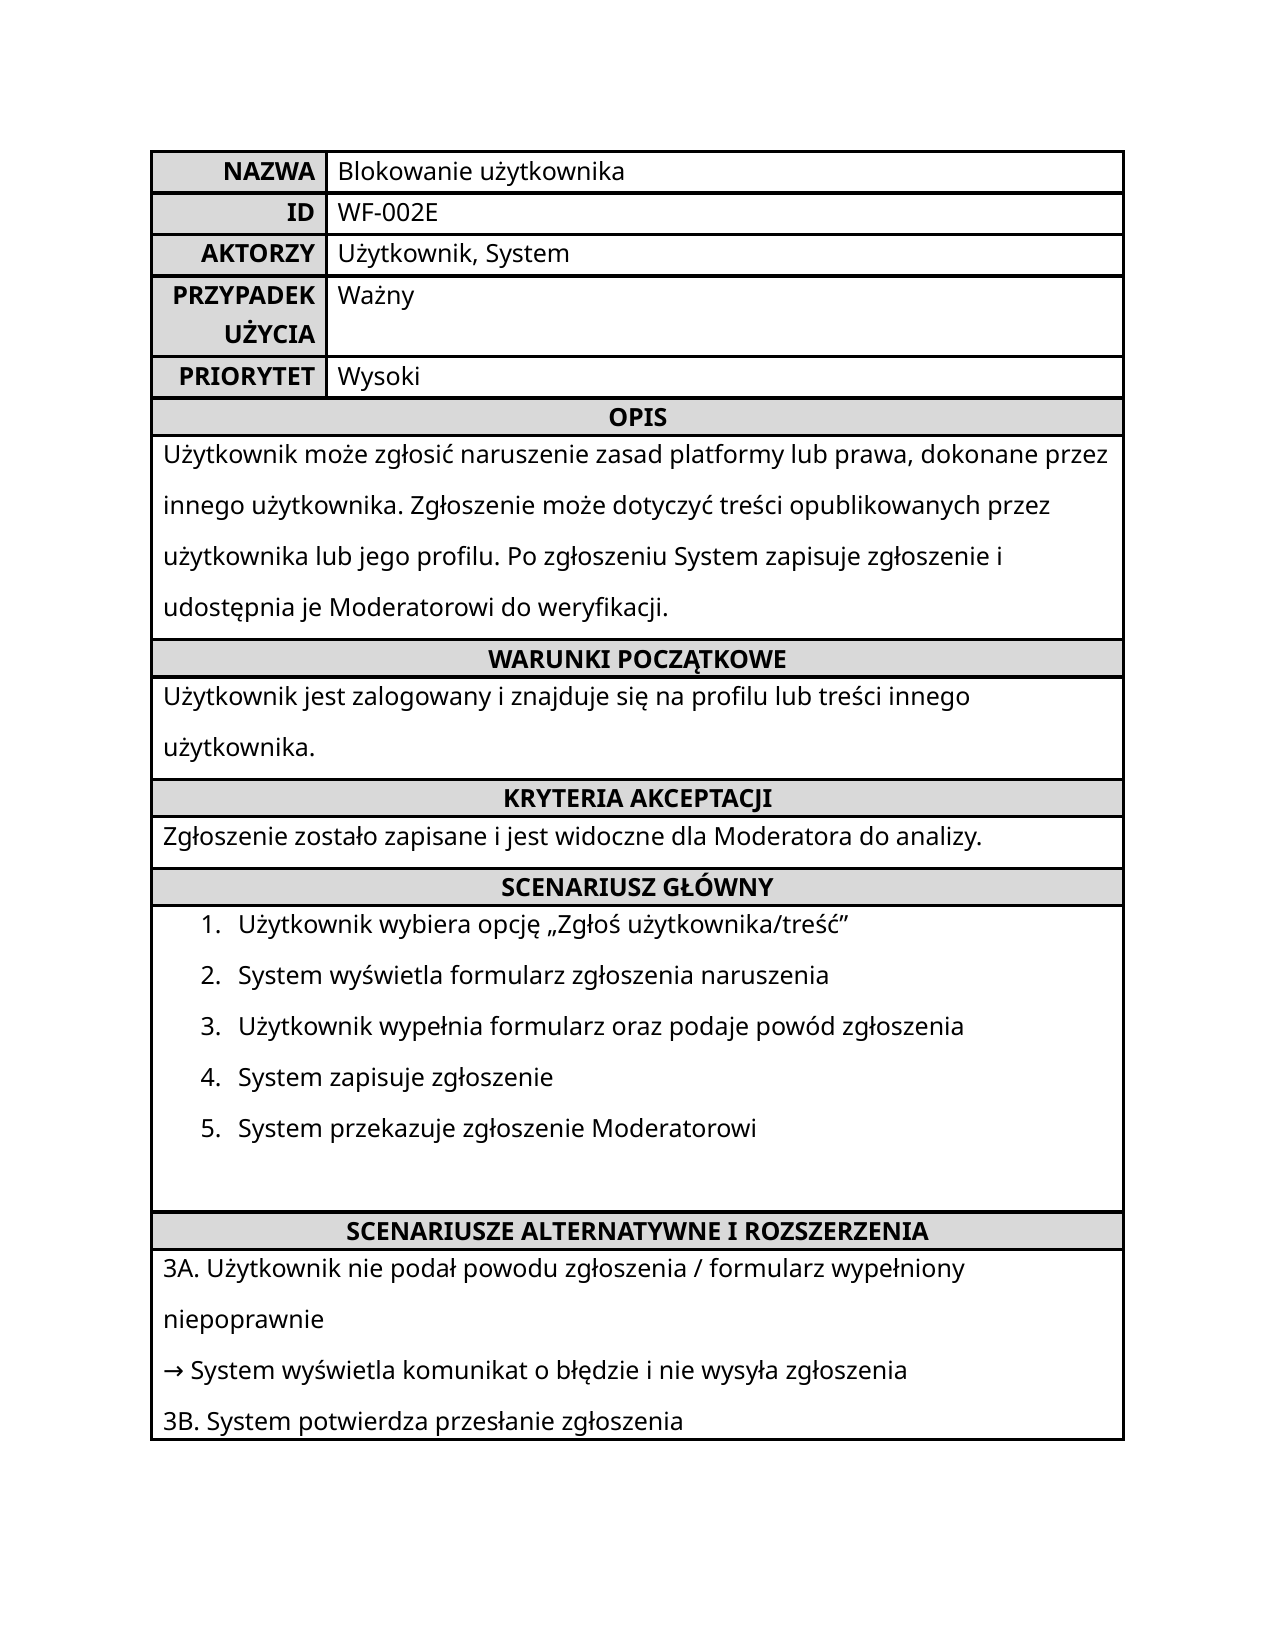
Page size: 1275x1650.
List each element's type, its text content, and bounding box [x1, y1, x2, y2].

table_cell SCENARIUSZ GŁÓWNY [153, 870, 1122, 904]
table_cell Użytkownik jest zalogowany i znajduje się na profilu lub treści innego użytkownika. [153, 679, 1122, 778]
table_cell Użytkownik może zgłosić naruszenie zasad platformy lub prawa, dokonane przez innego użytkownika. Zgłoszenie może dotyczyć treści opublikowanych przez użytkownika lub jego profilu. Po zgłoszeniu System zapisuje zgłoszenie i udostępnia je Moderatorowi do weryfikacji. [153, 437, 1122, 638]
table_cell PRZYPADEK UŻYCIA [153, 278, 325, 355]
table_cell Zgłoszenie zostało zapisane i jest widoczne dla Moderatora do analizy. [153, 818, 1122, 867]
table_cell ID [153, 195, 325, 233]
table_cell AKTORZY [153, 236, 325, 274]
table_header NAZWA [153, 153, 325, 191]
table_cell PRIORYTET [153, 358, 325, 396]
table_cell WARUNKI POCZĄTKOWE [153, 641, 1122, 675]
table_cell KRYTERIA AKCEPTACJI [153, 781, 1122, 815]
table_cell SCENARIUSZE ALTERNATYWNE I ROZSZERZENIA [153, 1214, 1122, 1248]
table_cell Wysoki [328, 358, 1122, 396]
table_cell Ważny [328, 278, 1122, 355]
table_header Blokowanie użytkownika [328, 153, 1122, 191]
table_cell Użytkownik wybiera opcję „Zgłoś użytkownika/treść” System wyświetla formularz zgłoszenia naruszenia Użytkownik wypełnia formularz oraz podaje powód zgłoszenia System zapisuje zgłoszenie System przekazuje zgłoszenie Moderatorowi [153, 907, 1122, 1210]
table_cell WF-002E [328, 195, 1122, 233]
table_cell 3A. Użytkownik nie podał powodu zgłoszenia / formularz wypełniony niepoprawnie → System wyświetla komunikat o błędzie i nie wysyła zgłoszenia 3B. System potwierdza przesłanie zgłoszenia [153, 1251, 1122, 1438]
table_cell OPIS [153, 400, 1122, 434]
table_cell Użytkownik, System [328, 236, 1122, 274]
